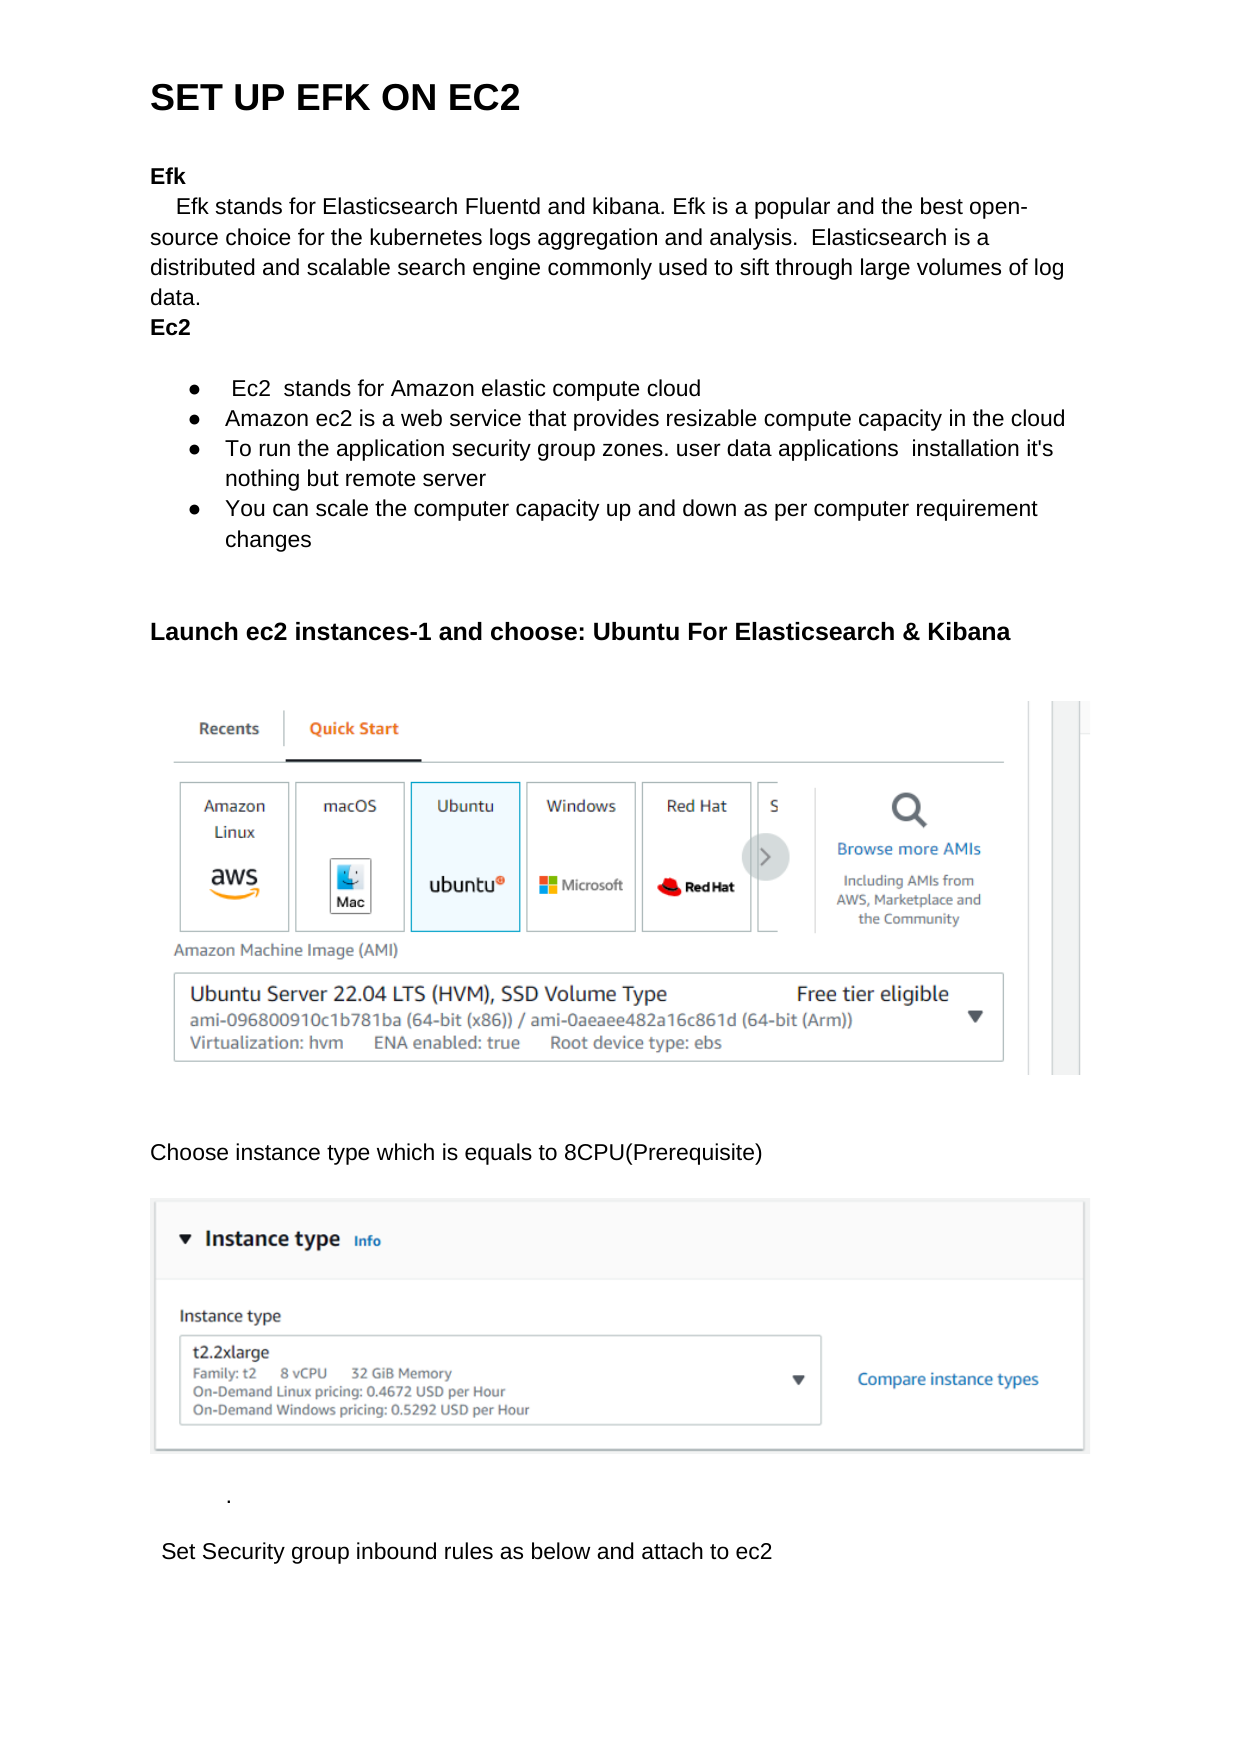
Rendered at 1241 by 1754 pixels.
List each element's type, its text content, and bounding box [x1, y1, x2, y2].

list To run the application security group zones. user data applications installation it's nothing but remote server [187, 435, 1090, 492]
text Ec2 [150, 314, 1090, 341]
text Choose instance type which is equals to 8CPU(Prerequisite) [150, 1138, 1090, 1165]
text SET UP EFK ON EC2 [150, 75, 1090, 118]
list Ec2 stands for Amazon elastic compute cloud [187, 374, 1090, 401]
list You can scale the computer capacity up and down as per computer requirement changes [187, 495, 1090, 552]
list Amazon ec2 is a web service that provides resizable compute capacity in the cloud [187, 405, 1090, 431]
text Set Security group inbound rules as below and attach to ec2 [150, 1538, 1090, 1564]
text Launch ec2 instances-1 and choose: Ubuntu For Elasticsearch & Kibana [150, 617, 1090, 646]
text Efk [150, 163, 1090, 189]
text Efk stands for Elasticsearch Fluentd and kibana. Efk is a popular and the best open-source choice for the kubernetes logs aggregation and analysis. Elasticsearch is a distributed and scalable search engine commonly used to sift through large volumes of log data. [150, 193, 1090, 310]
text · [225, 1487, 1090, 1513]
